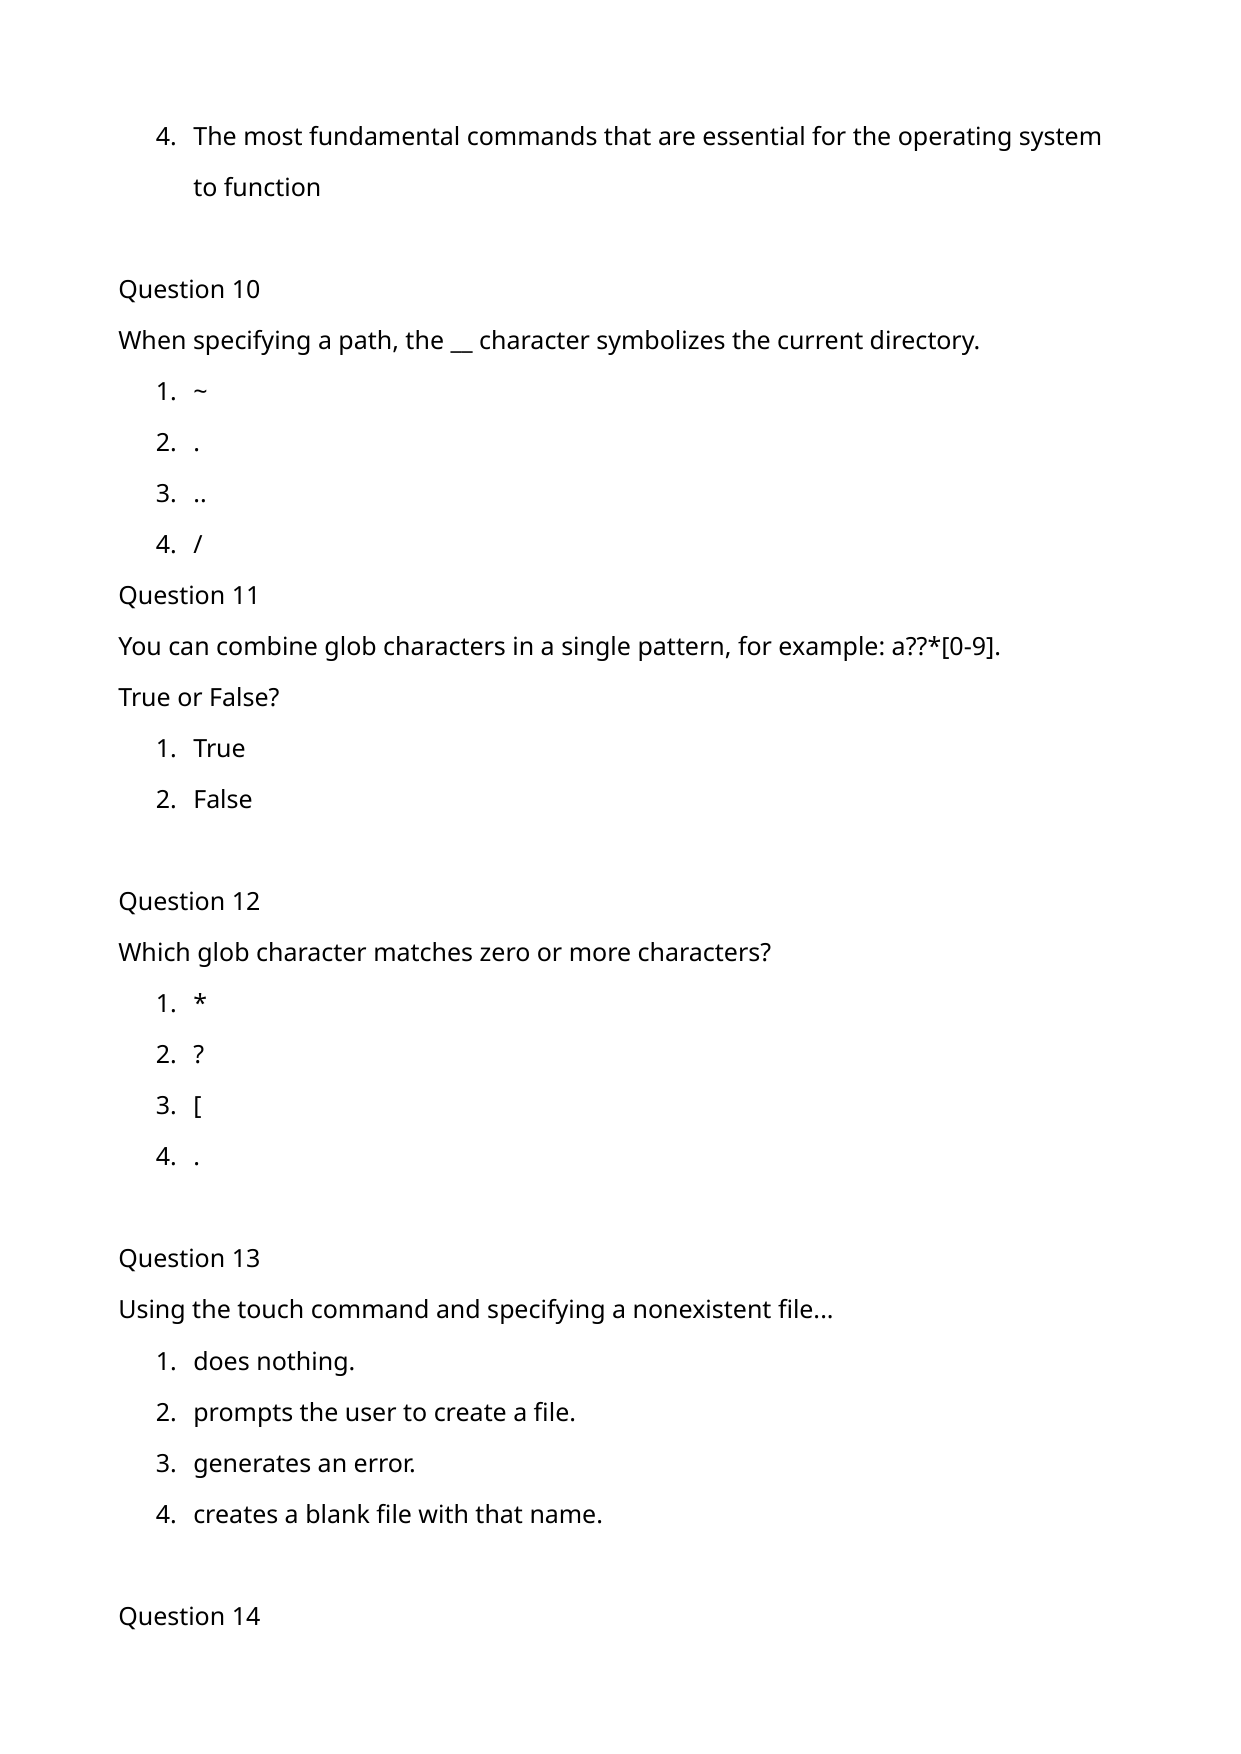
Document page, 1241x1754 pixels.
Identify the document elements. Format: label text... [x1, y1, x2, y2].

text Question 12 [118, 884, 1122, 918]
list True [156, 731, 1122, 765]
list does nothing. [156, 1343, 1122, 1377]
list The most fundamental commands that are essential for the operating system to function [156, 118, 1122, 203]
list * [156, 986, 1122, 1020]
list .. [156, 475, 1122, 509]
text When specifying a path, the __ character symbolizes the current directory. [118, 322, 1122, 356]
text Using the touch command and specifying a nonexistent file... [118, 1292, 1122, 1326]
text True or False? [118, 679, 1122, 714]
list . [156, 424, 1122, 458]
list prompts the user to create a file. [156, 1394, 1122, 1428]
list ~ [156, 373, 1122, 407]
text Question 11 [118, 577, 1122, 612]
list False [156, 782, 1122, 816]
text Which glob character matches zero or more characters? [118, 935, 1122, 969]
list / [156, 526, 1122, 561]
list ? [156, 1037, 1122, 1071]
list . [156, 1139, 1122, 1173]
list generates an error. [156, 1445, 1122, 1479]
text Question 10 [118, 271, 1122, 305]
text Question 14 [118, 1598, 1122, 1632]
text You can combine glob characters in a single pattern, for example: a??*[0-9]. [118, 628, 1122, 663]
list [ [156, 1088, 1122, 1122]
list creates a blank file with that name. [156, 1496, 1122, 1530]
text Question 13 [118, 1241, 1122, 1275]
